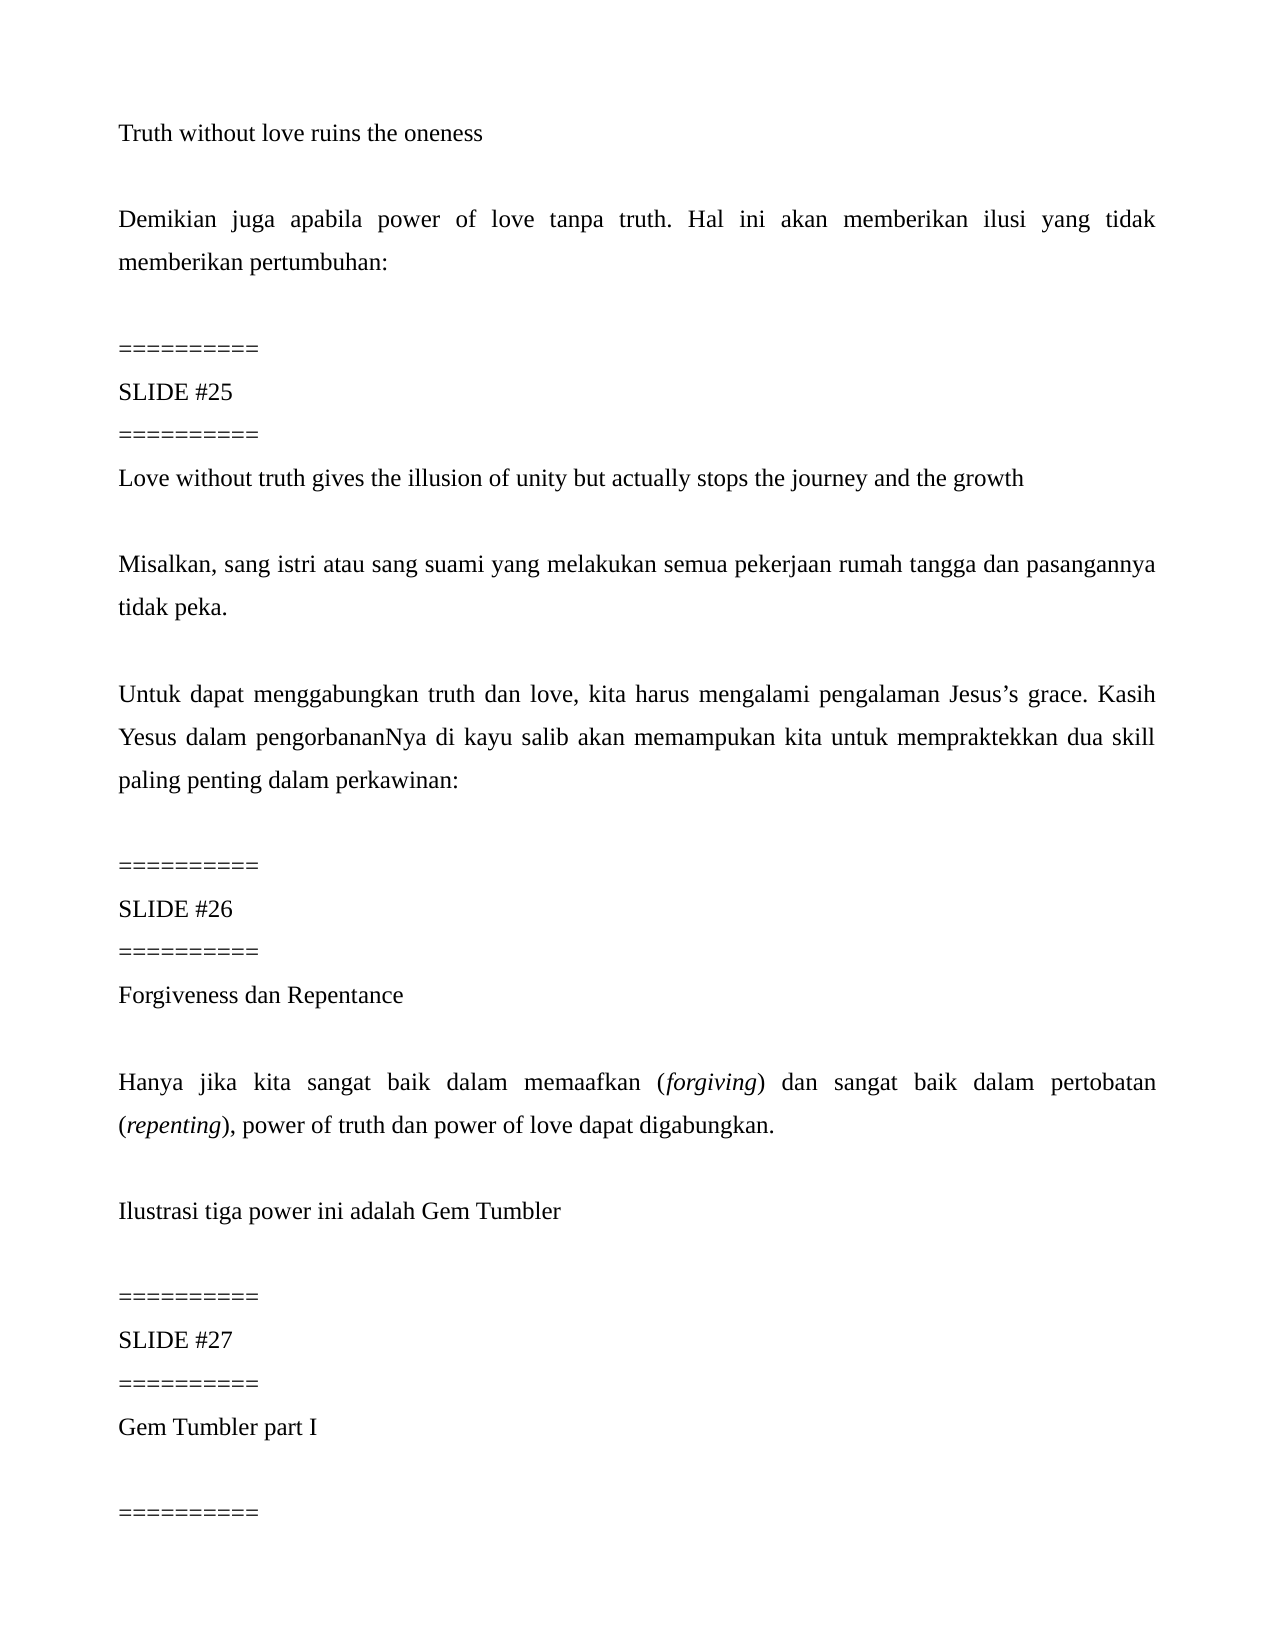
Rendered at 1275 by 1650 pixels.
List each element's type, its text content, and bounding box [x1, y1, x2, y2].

text ========== [118, 1498, 1157, 1527]
text ========== [118, 420, 1157, 449]
text Demikian juga apabila power of love tanpa truth. Hal ini akan memberikan ilusi yang tidak memberikan pertumbuhan: [118, 204, 1157, 276]
text Truth without love ruins the oneness [118, 118, 1157, 147]
text Hanya jika kita sangat baik dalam memaafkan (forgiving) dan sangat baik dalam pertobatan (repenting), power of truth dan power of love dapat digabungkan. [118, 1067, 1157, 1139]
text SLIDE #27 [118, 1326, 1157, 1354]
text Ilustrasi tiga power ini adalah Gem Tumbler [118, 1196, 1157, 1225]
text ========== [118, 334, 1157, 362]
text SLIDE #26 [118, 894, 1157, 923]
text ========== [118, 1282, 1157, 1311]
text Forgiveness dan Repentance [118, 981, 1157, 1009]
text SLIDE #25 [118, 377, 1157, 406]
text ========== [118, 1369, 1157, 1397]
text Gem Tumbler part I [118, 1412, 1157, 1441]
text ========== [118, 851, 1157, 880]
text Untuk dapat menggabungkan truth dan love, kita harus mengalami pengalaman Jesus’s grace. Kasih Yesus dalam pengorbananNya di kayu salib akan memampukan kita untuk mempraktekkan dua skill paling penting dalam perkawinan: [118, 679, 1157, 794]
text Misalkan, sang istri atau sang suami yang melakukan semua pekerjaan rumah tangga dan pasangannya tidak peka. [118, 549, 1157, 621]
text ========== [118, 937, 1157, 966]
text Love without truth gives the illusion of unity but actually stops the journey and the growth [118, 463, 1157, 492]
